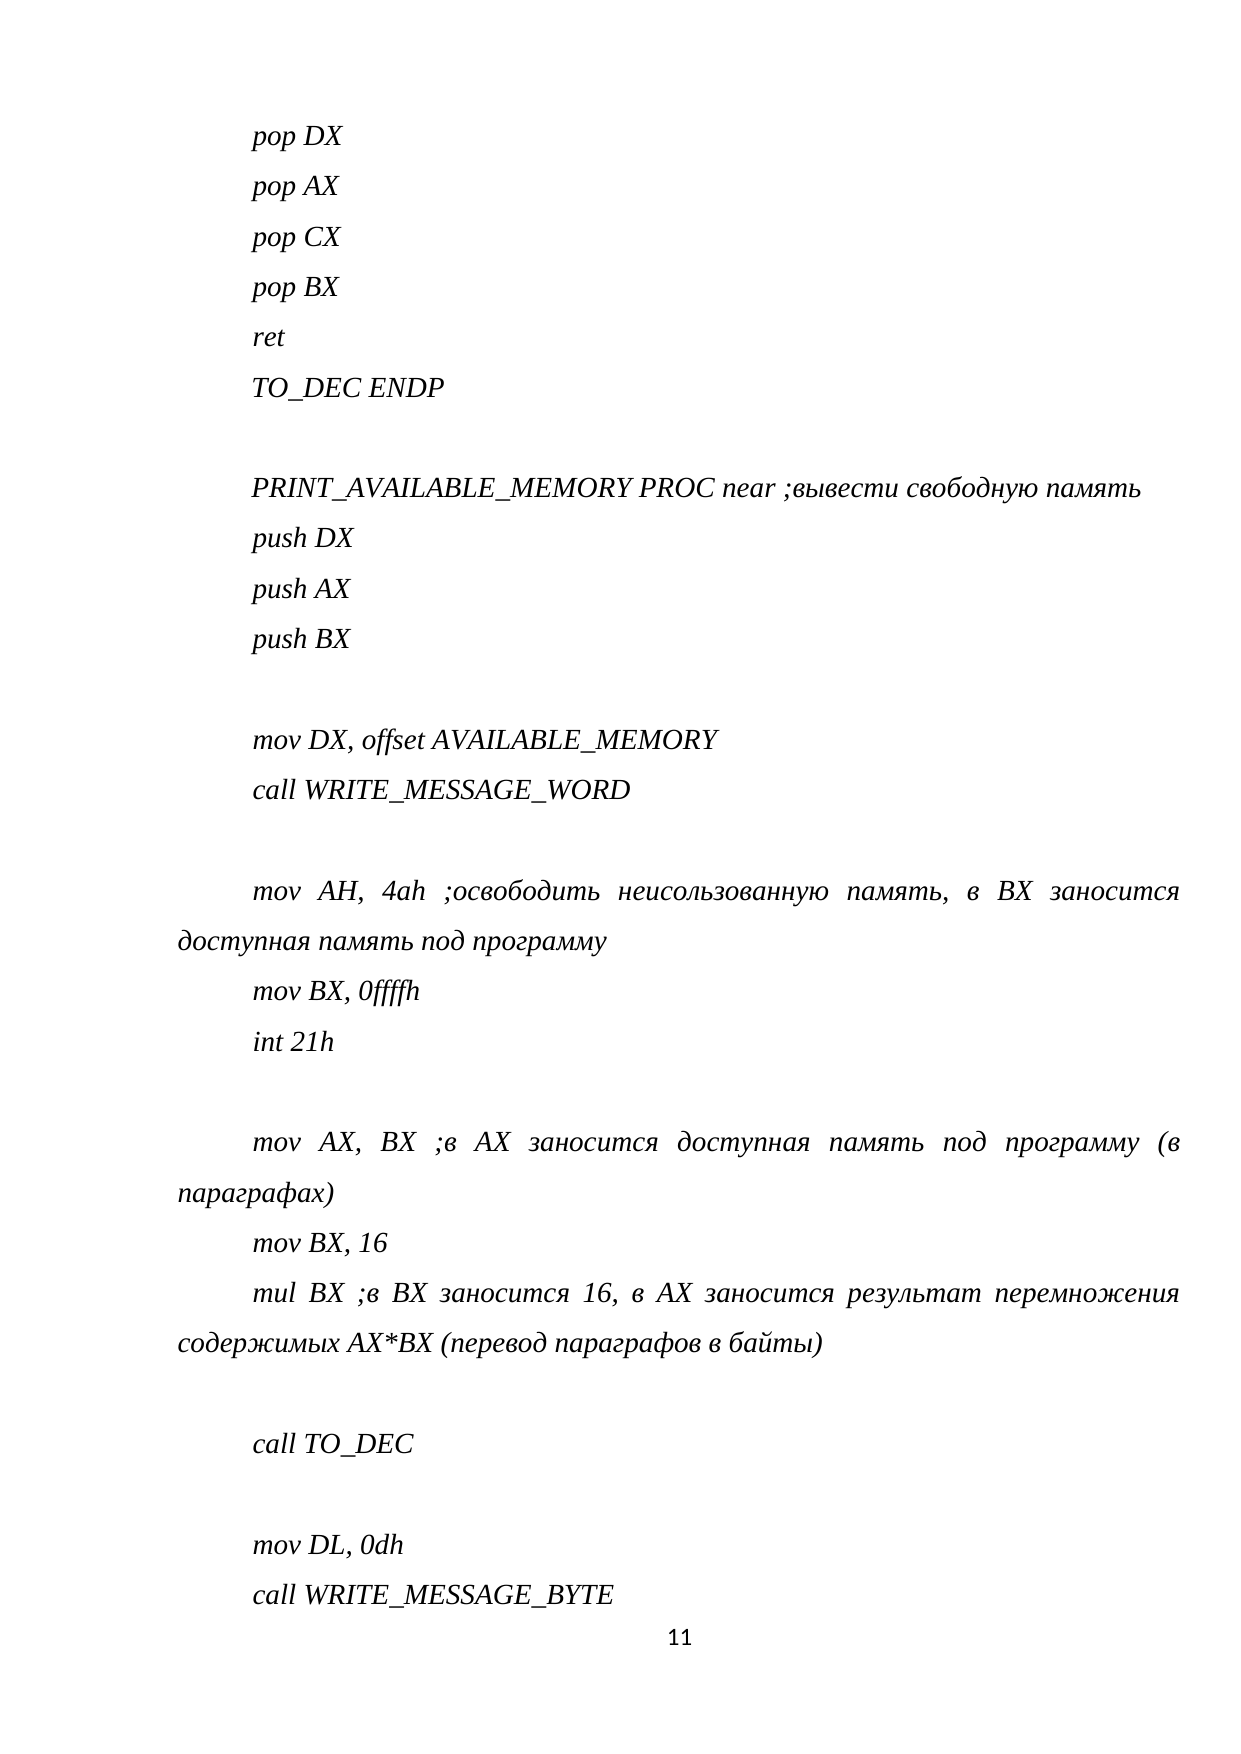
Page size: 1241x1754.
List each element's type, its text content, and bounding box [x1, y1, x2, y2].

text mov DL, 0dh [177, 1527, 1181, 1560]
text push AX [177, 571, 1181, 604]
text ret [177, 319, 1181, 353]
text call WRITE_MESSAGE_WORD [177, 772, 1181, 806]
text pop AX [177, 168, 1181, 202]
text pop CX [177, 219, 1181, 252]
text TO_DEC ENDP [177, 370, 1181, 403]
text push BX [177, 621, 1181, 655]
text call TO_DEC [177, 1426, 1181, 1460]
text mov DX, offset AVAILABLE_MEMORY [177, 722, 1181, 755]
text mov BX, 0ffffh [177, 973, 1181, 1007]
text mov AH, 4ah ;освободить неисользованную память, в BX заносится доступная память под программу [177, 873, 1181, 957]
text mov BX, 16 [177, 1225, 1181, 1258]
text int 21h [177, 1024, 1181, 1057]
text mov AX, BX ;в AX заносится доступная память под программу (в параграфах) [177, 1124, 1181, 1208]
text PRINT_AVAILABLE_MEMORY PROC near ;вывести свободную память [177, 470, 1181, 504]
text push DX [177, 521, 1181, 554]
text mul BX ;в BX заносится 16, в AX заносится результат перемножения содержимых AX*BX (перевод параграфов в байты) [177, 1275, 1181, 1359]
text call WRITE_MESSAGE_BYTE [177, 1577, 1181, 1611]
text pop BX [177, 269, 1181, 303]
text pop DX [177, 118, 1181, 152]
